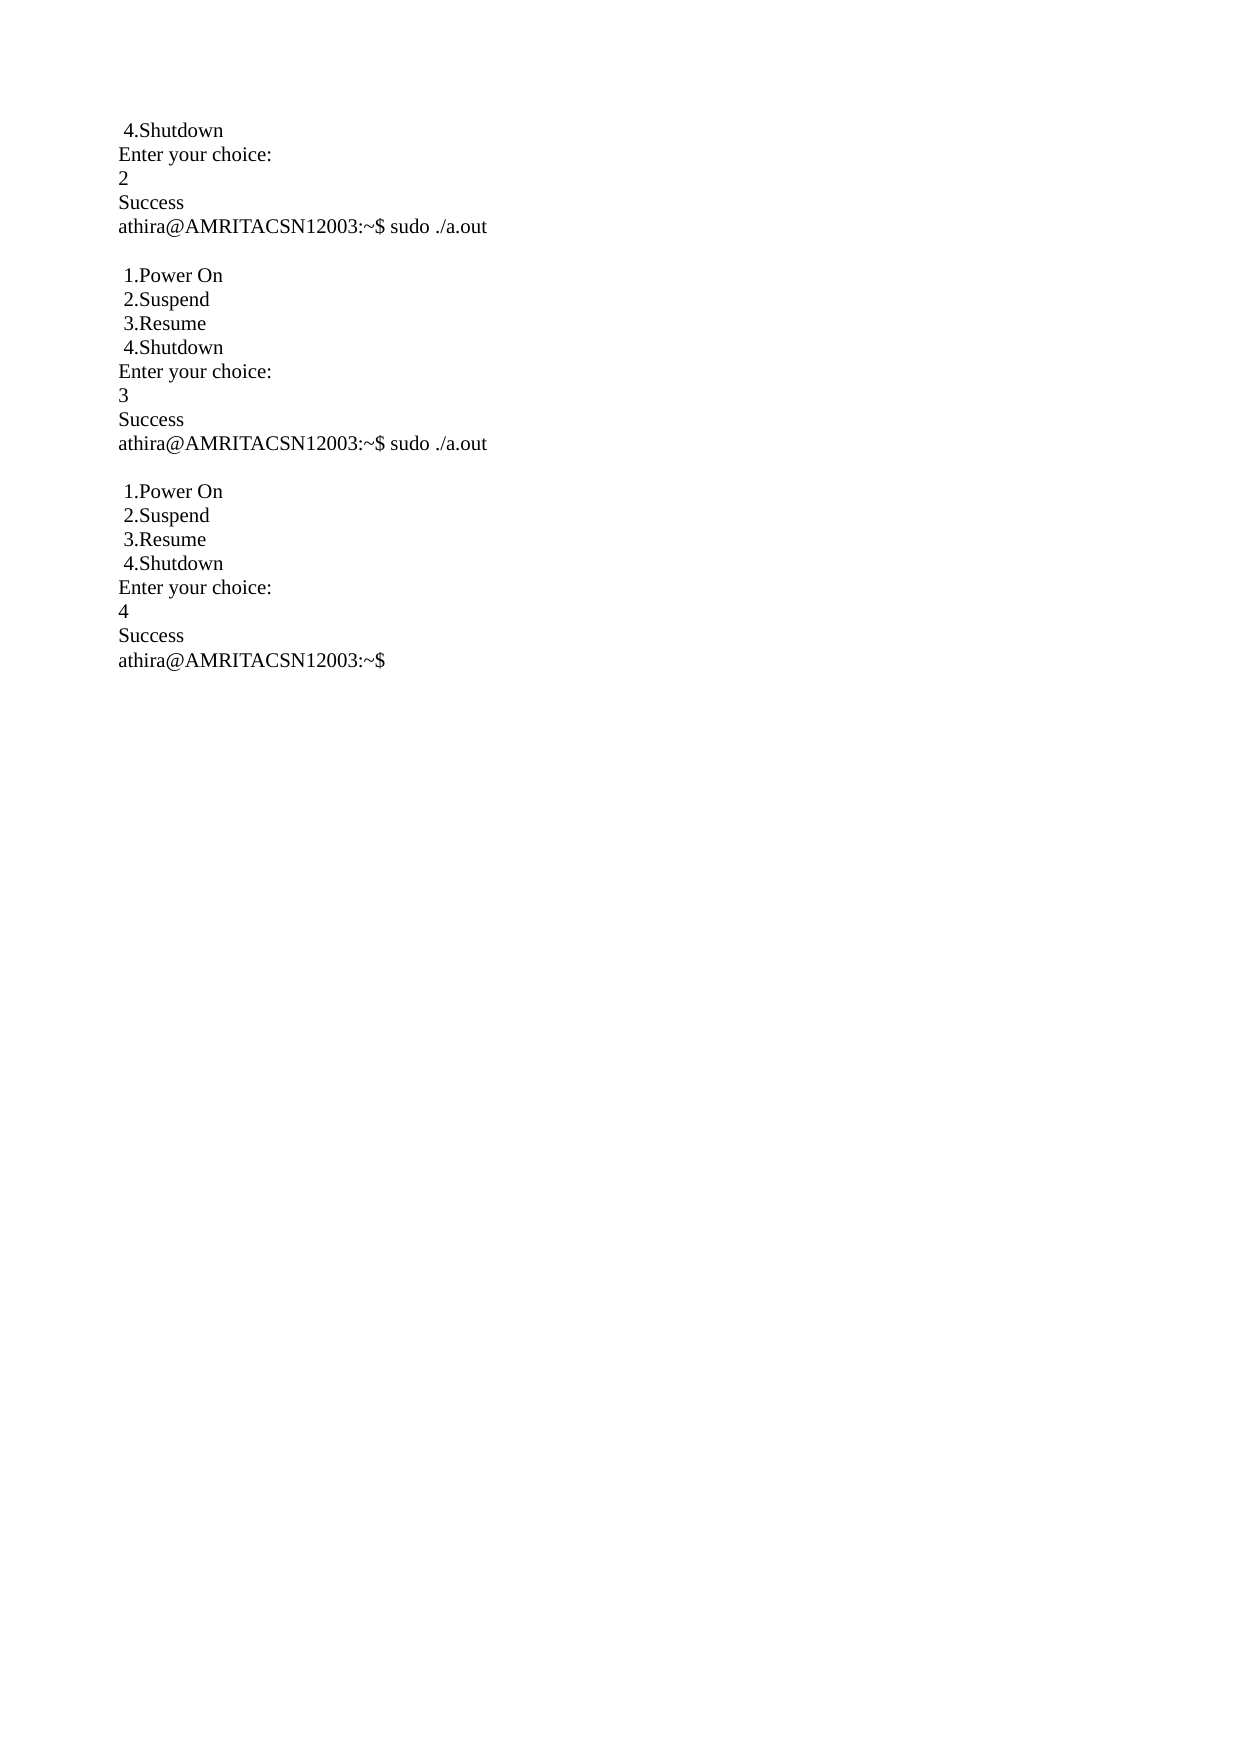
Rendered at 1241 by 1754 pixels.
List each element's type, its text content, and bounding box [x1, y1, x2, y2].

text 4.Shutdown [118, 118, 1122, 142]
text 3.Resume [118, 311, 1122, 335]
text Success [118, 190, 1122, 214]
text 4.Shutdown [118, 335, 1122, 359]
text 1.Power On [118, 479, 1122, 503]
text Success [118, 407, 1122, 431]
text 4 [118, 599, 1122, 623]
text Success [118, 623, 1122, 647]
text 2.Suspend [118, 503, 1122, 527]
text 2 [118, 166, 1122, 190]
text Enter your choice: [118, 575, 1122, 599]
text athira@AMRITACSN12003:~$ [118, 647, 1122, 672]
text Enter your choice: [118, 359, 1122, 383]
text 3 [118, 383, 1122, 407]
text 4.Shutdown [118, 551, 1122, 575]
text athira@AMRITACSN12003:~$ sudo ./a.out [118, 214, 1122, 238]
text athira@AMRITACSN12003:~$ sudo ./a.out [118, 431, 1122, 455]
text Enter your choice: [118, 142, 1122, 166]
text 1.Power On [118, 262, 1122, 287]
text 3.Resume [118, 527, 1122, 551]
text 2.Suspend [118, 287, 1122, 311]
